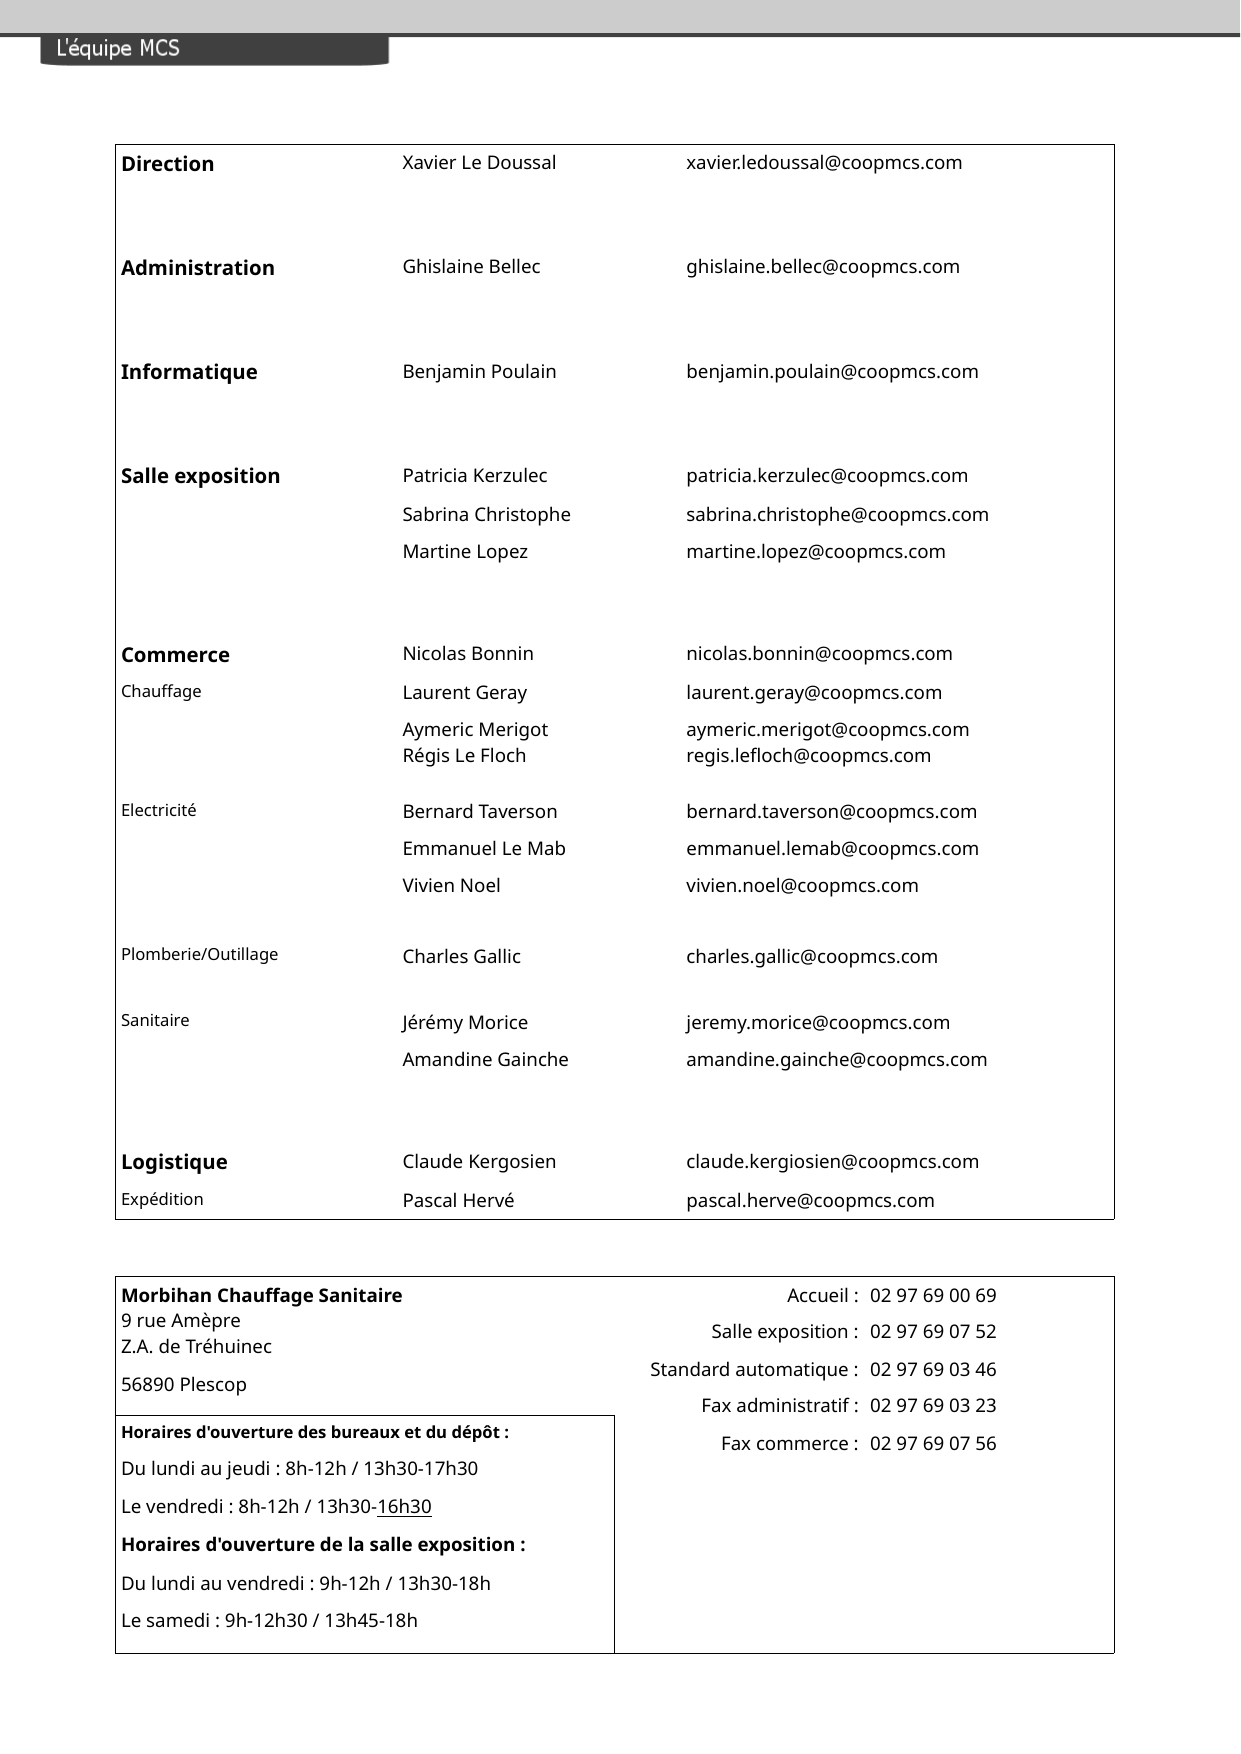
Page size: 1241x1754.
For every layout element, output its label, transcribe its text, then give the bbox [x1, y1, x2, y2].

table_cell Logistique [116, 1142, 396, 1181]
table_cell [116, 287, 1114, 352]
table_cell Benjamin Poulain [396, 352, 680, 391]
table_cell Sabrina Christophe [396, 496, 680, 533]
table_cell [116, 711, 396, 793]
table_cell Laurent Geray [396, 674, 680, 711]
table_cell Informatique [116, 352, 396, 391]
table_cell Salle exposition : [615, 1313, 864, 1350]
table_cell 02 97 69 03 23 [864, 1387, 1114, 1424]
table_cell Emmanuel Le Mab [396, 830, 680, 867]
table_cell [116, 533, 396, 569]
table_cell laurent.geray@coopmcs.com [680, 674, 1114, 711]
table_cell Bernard Taverson [396, 793, 680, 830]
table_cell Commerce [116, 635, 396, 674]
table_cell aymeric.merigot@coopmcs.com regis.lefloch@coopmcs.com [680, 711, 1114, 793]
table_cell [116, 867, 396, 937]
table_cell [116, 830, 396, 867]
table_cell pascal.herve@coopmcs.com [680, 1181, 1114, 1218]
table_cell Ghislaine Bellec [396, 248, 680, 287]
table_cell 02 97 69 07 52 [864, 1313, 1114, 1350]
table_cell [116, 1040, 396, 1077]
table_cell [116, 391, 1114, 456]
table_cell Horaires d'ouverture des bureaux et du dépôt : Du lundi au jeudi : 8h-12h / 13h30-17h30 Le vendredi : 8h-12h / 13h30-16h30 Horaires d'ouverture de la salle exposition : Du lundi au vendredi : 9h-12h / 13h30-18h Le samedi : 9h-12h30 / 13h45-18h [116, 1416, 614, 1653]
table_cell patricia.kerzulec@coopmcs.com [680, 456, 1114, 496]
table_cell martine.lopez@coopmcs.com [680, 533, 1114, 569]
table_cell Jérémy Morice [396, 1003, 680, 1040]
table_cell Fax commerce : [615, 1424, 864, 1653]
picture [0, 33, 1241, 67]
table_cell sabrina.christophe@coopmcs.com [680, 496, 1114, 533]
table_cell charles.gallic@coopmcs.com [680, 937, 1114, 1003]
table_header Direction [116, 145, 396, 183]
table_cell Plomberie/Outillage [116, 937, 396, 1003]
table_cell 02 97 69 03 46 [864, 1350, 1114, 1387]
table_cell Electricité [116, 793, 396, 830]
table_cell Chauffage [116, 674, 396, 711]
table_cell vivien.noel@coopmcs.com [680, 867, 1114, 937]
table_cell emmanuel.lemab@coopmcs.com [680, 830, 1114, 867]
table_cell Patricia Kerzulec [396, 456, 680, 496]
table_header xavier.ledoussal@coopmcs.com [680, 145, 1114, 183]
table_cell amandine.gainche@coopmcs.com [680, 1040, 1114, 1077]
table_cell bernard.taverson@coopmcs.com [680, 793, 1114, 830]
table_cell Standard automatique : [615, 1350, 864, 1387]
table_cell claude.kergiosien@coopmcs.com [680, 1142, 1114, 1181]
table_cell Claude Kergosien [396, 1142, 680, 1181]
table_cell Pascal Hervé [396, 1181, 680, 1218]
table_header Accueil : [615, 1277, 864, 1313]
table_cell jeremy.morice@coopmcs.com [680, 1003, 1114, 1040]
table_cell Martine Lopez [396, 533, 680, 569]
table_cell Salle exposition [116, 456, 396, 496]
table_cell Administration [116, 248, 396, 287]
table_cell Nicolas Bonnin [396, 635, 680, 674]
table_cell Charles Gallic [396, 937, 680, 1003]
table_cell Fax administratif : [615, 1387, 864, 1424]
table_cell 02 97 69 07 56 [864, 1424, 1114, 1653]
table_header Morbihan Chauffage Sanitaire 9 rue Amèpre Z.A. de Tréhuinec 56890 Plescop [116, 1277, 614, 1415]
table_cell [116, 1077, 1114, 1142]
table_cell [116, 183, 1114, 248]
table_cell [116, 570, 1114, 634]
table_cell benjamin.poulain@coopmcs.com [680, 352, 1114, 391]
table_cell nicolas.bonnin@coopmcs.com [680, 635, 1114, 674]
table_cell Vivien Noel [396, 867, 680, 937]
table_header Xavier Le Doussal [396, 145, 680, 183]
table_cell Amandine Gainche [396, 1040, 680, 1077]
table_cell [116, 496, 396, 533]
table_cell Expédition [116, 1181, 396, 1218]
table_cell ghislaine.bellec@coopmcs.com [680, 248, 1114, 287]
table_header 02 97 69 00 69 [864, 1277, 1114, 1313]
table_cell Aymeric Merigot Régis Le Floch [396, 711, 680, 793]
table_cell Sanitaire [116, 1003, 396, 1040]
